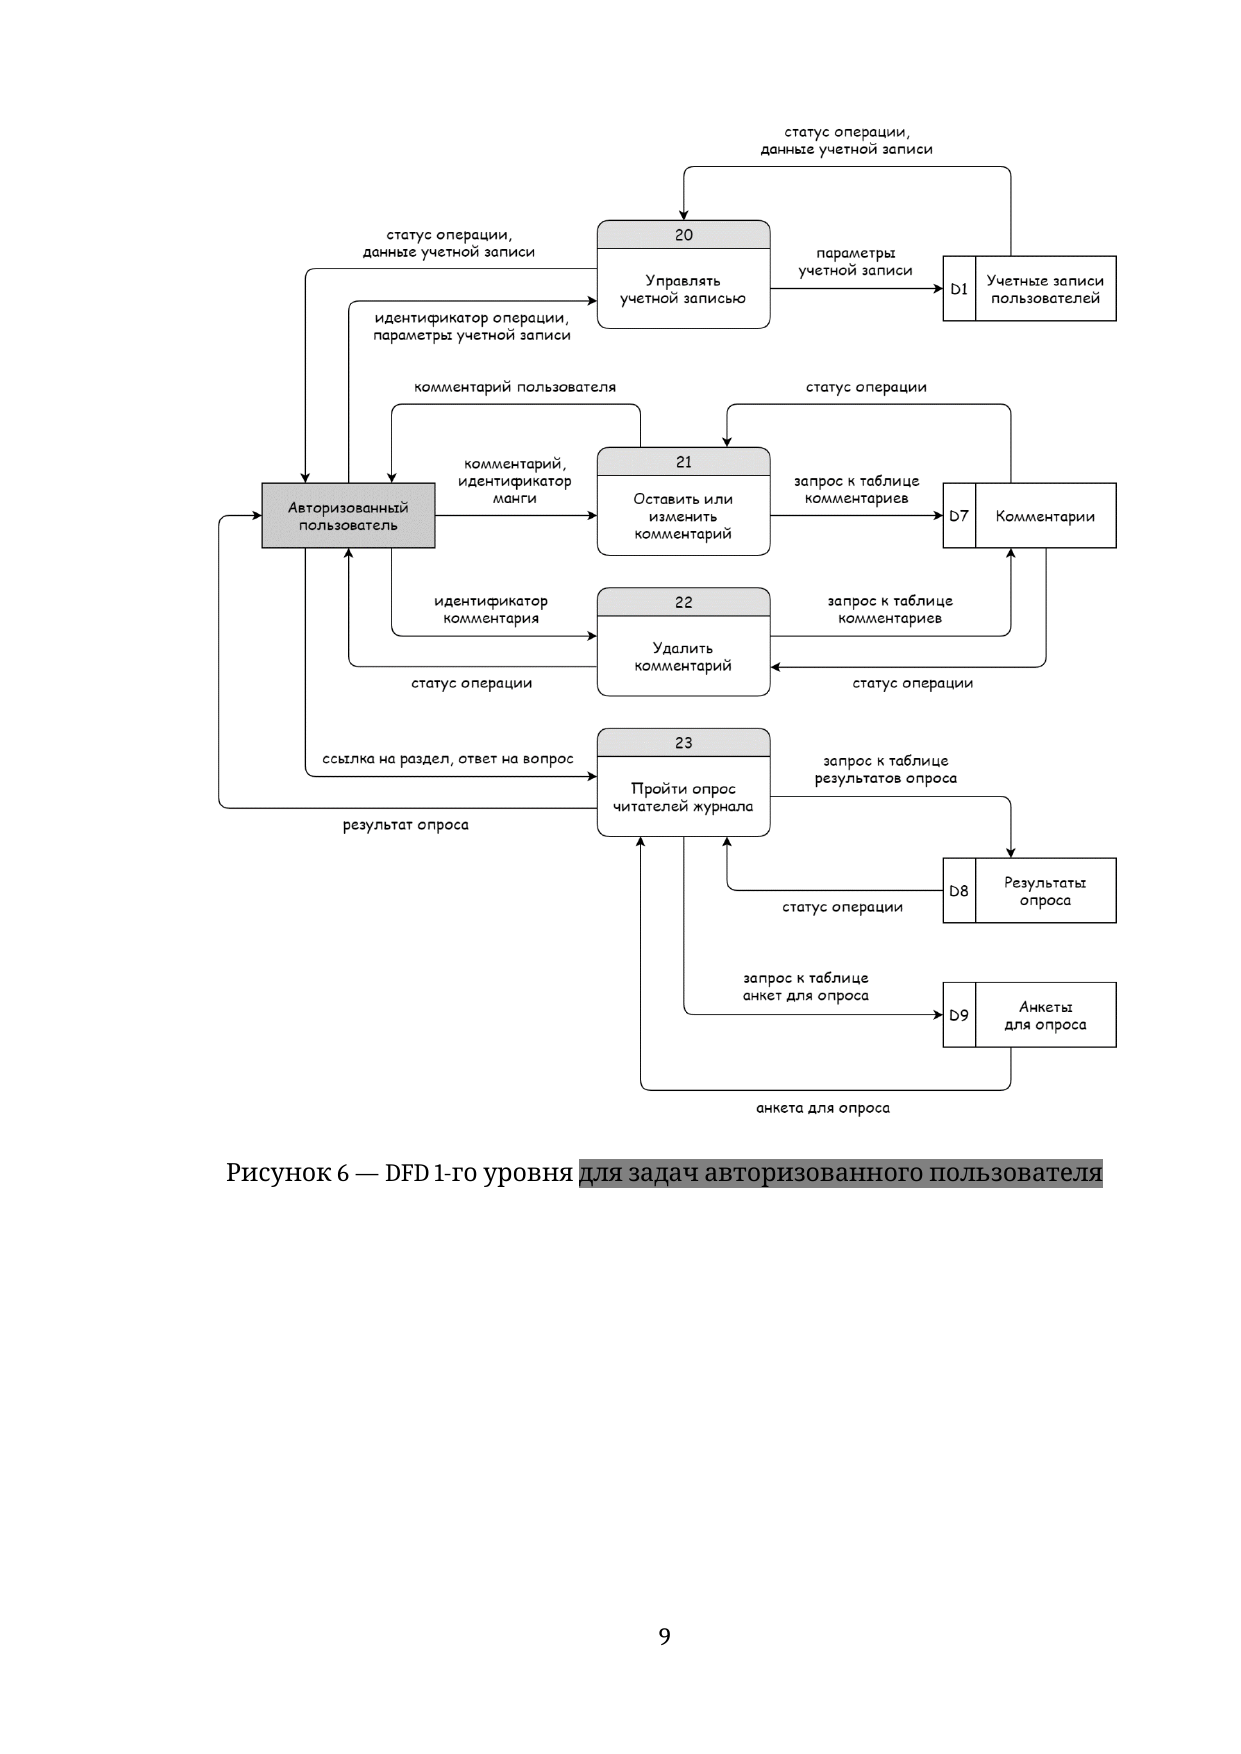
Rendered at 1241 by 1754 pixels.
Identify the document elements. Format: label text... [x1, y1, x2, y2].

text Рисунок 6 — DFD 1-го уровня для задач авторизованного пользователя [177, 1159, 1152, 1188]
picture [206, 118, 1123, 1122]
